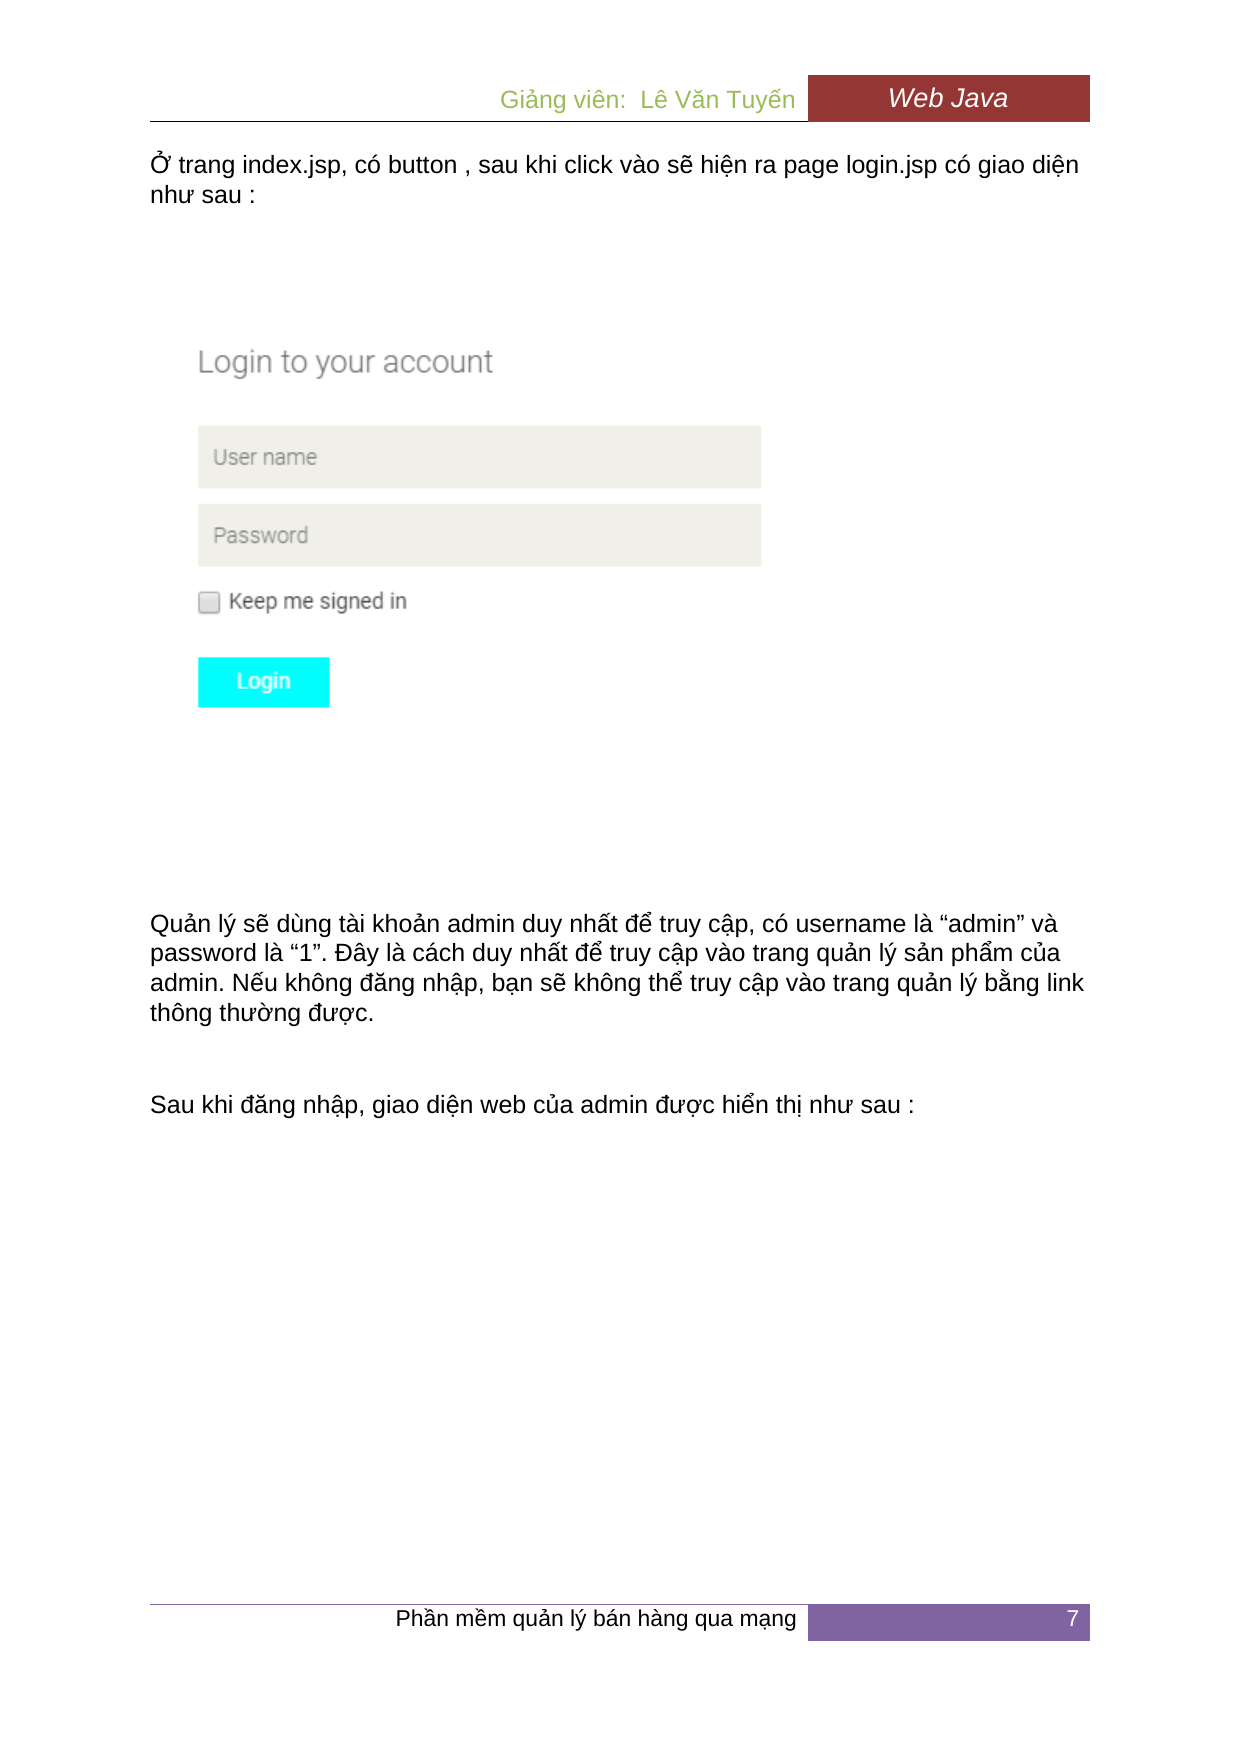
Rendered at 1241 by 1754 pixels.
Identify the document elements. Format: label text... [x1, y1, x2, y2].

text Sau khi đăng nhập, giao diện web của admin được hiển thị như sau : [150, 1090, 1090, 1119]
text Ở trang index.jsp, có button , sau khi click vào sẽ hiện ra page login.jsp có giao diện như sau : [150, 150, 1090, 208]
text Quản lý sẽ dùng tài khoản admin duy nhất để truy cập, có username là “admin” và password là “1”. Đây là cách duy nhất để truy cập vào trang quản lý sản phẩm của admin. Nếu không đăng nhập, bạn sẽ không thể truy cập vào trang quản lý bằng link thông thường được. [150, 909, 1090, 1026]
